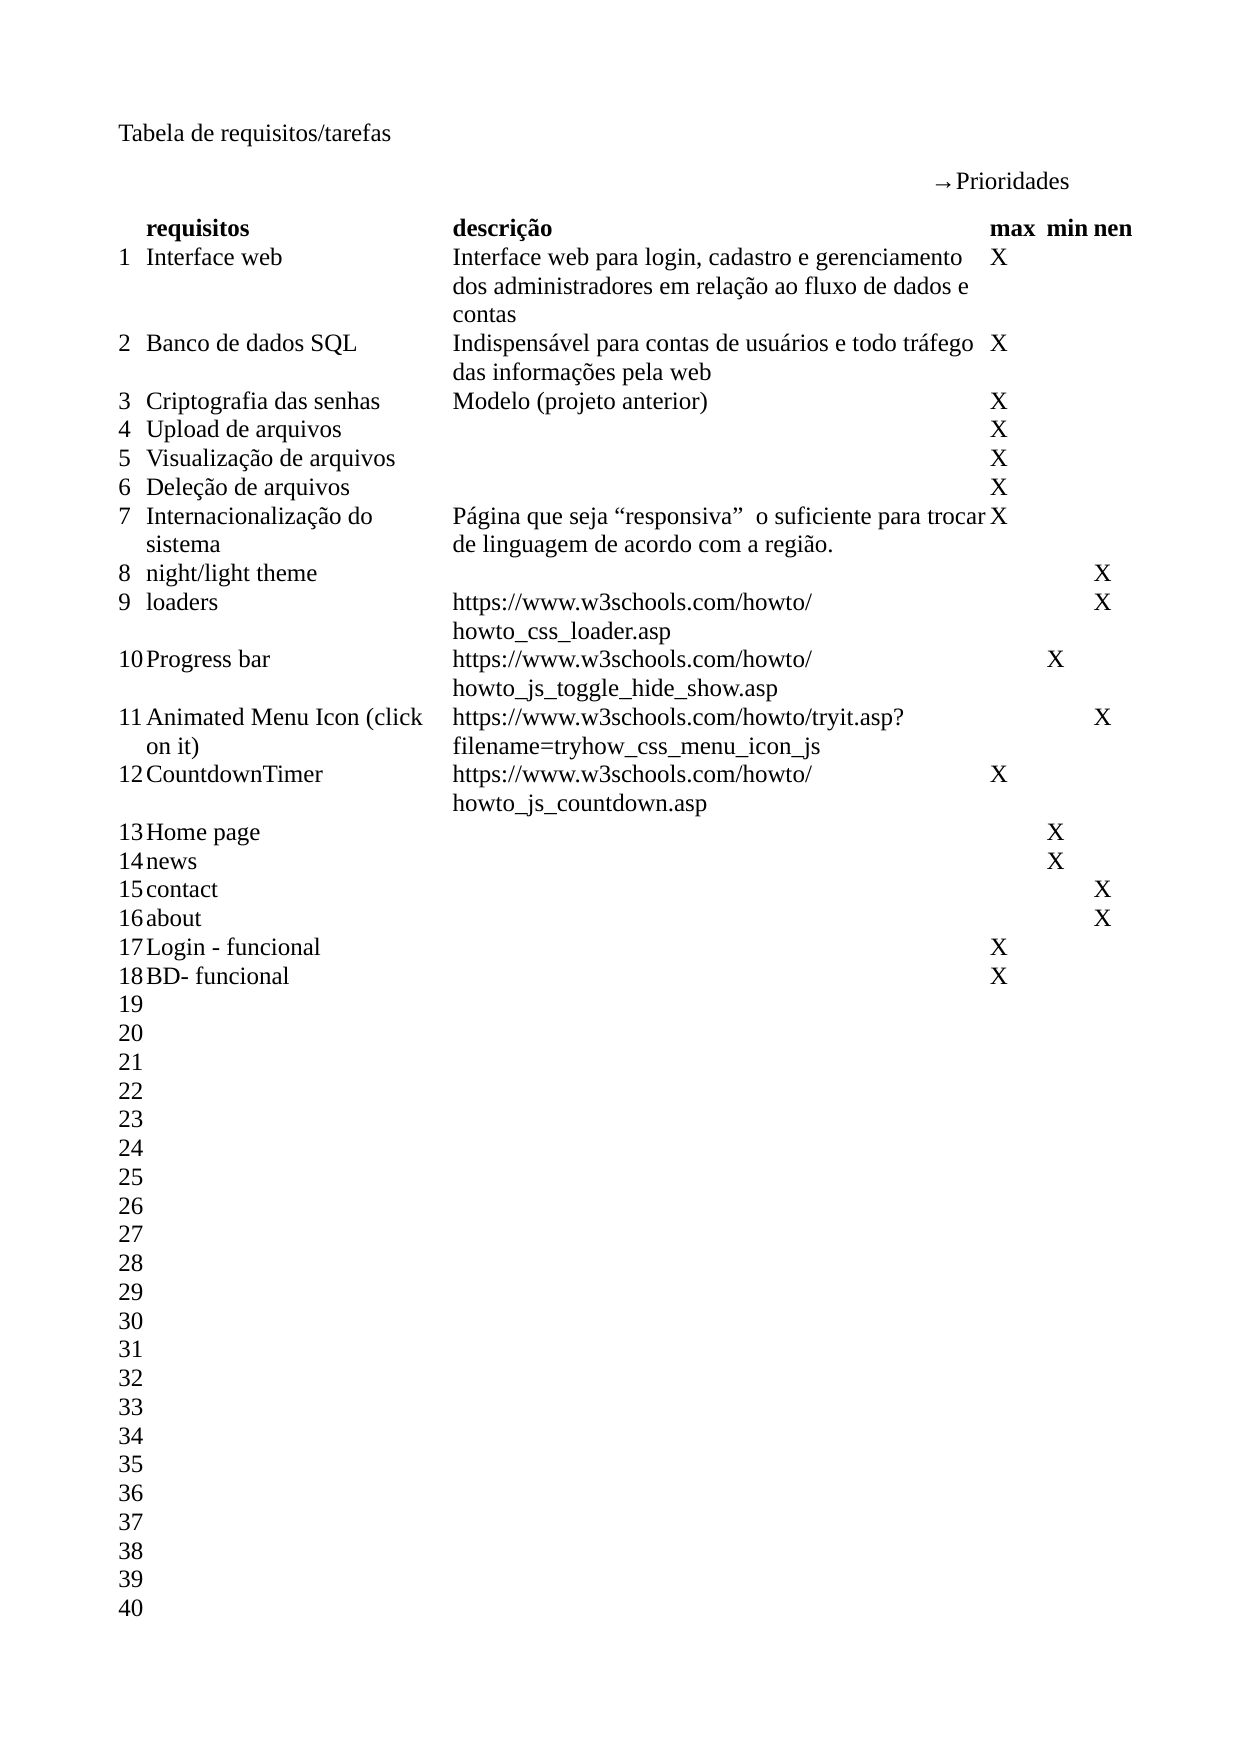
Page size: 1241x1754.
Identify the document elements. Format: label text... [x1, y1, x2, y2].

table_cell [1046, 587, 1093, 644]
table_cell [990, 1018, 1046, 1047]
table_cell [146, 1392, 452, 1421]
table_cell 10 [118, 645, 146, 702]
table_cell [1046, 1536, 1093, 1564]
table_cell [1093, 1277, 1140, 1306]
table_cell [1046, 501, 1093, 558]
table_cell X [1046, 645, 1093, 702]
table_cell [453, 1133, 989, 1162]
table_cell [1046, 990, 1093, 1018]
table_cell 2 [118, 328, 146, 386]
table_cell [1046, 386, 1093, 414]
table_cell [146, 1047, 452, 1076]
table_cell [990, 1133, 1046, 1162]
table_cell [1046, 1047, 1093, 1076]
table_cell [146, 1421, 452, 1449]
table_cell [1093, 990, 1140, 1018]
table_cell [1046, 1306, 1093, 1334]
table_cell [990, 1507, 1046, 1536]
table_cell [146, 1507, 452, 1536]
table_cell [453, 817, 989, 846]
table_cell [990, 1392, 1046, 1421]
table_cell [1046, 1363, 1093, 1392]
table_cell Deleção de arquivos [146, 472, 452, 501]
table_cell [990, 1220, 1046, 1248]
table_cell [453, 1450, 989, 1478]
table_cell [990, 587, 1046, 644]
table_cell [1046, 1133, 1093, 1162]
table_cell [453, 415, 989, 443]
table_cell 20 [118, 1018, 146, 1047]
table_cell [990, 1363, 1046, 1392]
table_cell [1046, 702, 1093, 759]
table_cell [146, 1018, 452, 1047]
table_cell [146, 990, 452, 1018]
table_cell [1046, 875, 1093, 903]
table_header max [990, 213, 1046, 242]
table_cell 27 [118, 1220, 146, 1248]
table_cell 18 [118, 961, 146, 989]
table_cell [990, 1047, 1046, 1076]
table_cell Página que seja “responsiva” o suficiente para trocar de linguagem de acordo com a região. [453, 501, 989, 558]
table_cell [1093, 932, 1140, 961]
table_cell [146, 1220, 452, 1248]
table_cell [453, 932, 989, 961]
table_cell [453, 1421, 989, 1449]
table_cell 7 [118, 501, 146, 558]
table_cell [990, 1421, 1046, 1449]
table_cell [1093, 328, 1140, 386]
table_cell [990, 1105, 1046, 1133]
table_cell [146, 1478, 452, 1507]
table_cell Indispensável para contas de usuários e todo tráfego das informações pela web [453, 328, 989, 386]
table_cell 35 [118, 1450, 146, 1478]
table_cell 26 [118, 1191, 146, 1219]
table_cell [146, 1363, 452, 1392]
table_cell [990, 1191, 1046, 1219]
table_cell Banco de dados SQL [146, 328, 452, 386]
table_cell [1093, 1450, 1140, 1478]
table_cell 11 [118, 702, 146, 759]
table_cell [990, 1478, 1046, 1507]
table_cell [453, 1191, 989, 1219]
table_cell Visualização de arquivos [146, 443, 452, 472]
table_cell Home page [146, 817, 452, 846]
table_cell about [146, 903, 452, 932]
table_cell [1046, 1507, 1093, 1536]
table_cell [990, 1162, 1046, 1191]
table_cell Interface web [146, 242, 452, 328]
table_cell [1093, 1248, 1140, 1277]
table_cell Internacionalização do sistema [146, 501, 452, 558]
table_cell [1046, 961, 1093, 989]
table_cell 9 [118, 587, 146, 644]
table_cell [1046, 1392, 1093, 1421]
table_cell [1046, 1191, 1093, 1219]
table_cell [1093, 817, 1140, 846]
table_cell [990, 1335, 1046, 1363]
table_cell [146, 1450, 452, 1478]
table_cell [1093, 760, 1140, 817]
table_cell Progress bar [146, 645, 452, 702]
table_cell [453, 472, 989, 501]
table_cell [453, 1392, 989, 1421]
table_cell [453, 1162, 989, 1191]
table_cell 24 [118, 1133, 146, 1162]
table_cell 17 [118, 932, 146, 961]
table_cell BD- funcional [146, 961, 452, 989]
table_cell [990, 846, 1046, 874]
table_cell [1093, 846, 1140, 874]
table_cell X [990, 415, 1046, 443]
table_cell [453, 1277, 989, 1306]
table_cell news [146, 846, 452, 874]
table_cell [1093, 1133, 1140, 1162]
table_cell [453, 903, 989, 932]
table_cell [1093, 1335, 1140, 1363]
table_cell 33 [118, 1392, 146, 1421]
table_cell 36 [118, 1478, 146, 1507]
table_cell [1093, 386, 1140, 414]
table_header descrição [453, 213, 989, 242]
table_cell [453, 961, 989, 989]
table_cell [146, 1191, 452, 1219]
table_cell [990, 875, 1046, 903]
table_cell loaders [146, 587, 452, 644]
table_cell contact [146, 875, 452, 903]
table_cell [1093, 1536, 1140, 1564]
table_cell [453, 1248, 989, 1277]
table_cell [453, 1478, 989, 1507]
table_cell [990, 990, 1046, 1018]
table_cell [453, 443, 989, 472]
table_cell [453, 1076, 989, 1104]
table_cell 32 [118, 1363, 146, 1392]
table_cell [1046, 1565, 1093, 1593]
table_cell [1046, 443, 1093, 472]
table_cell Criptografia das senhas [146, 386, 452, 414]
table_cell X [990, 328, 1046, 386]
table_cell 16 [118, 903, 146, 932]
table_cell X [990, 386, 1046, 414]
table_cell [990, 903, 1046, 932]
table_cell [453, 1306, 989, 1334]
table_cell [1046, 328, 1093, 386]
table_cell night/light theme [146, 558, 452, 587]
table_cell [990, 558, 1046, 587]
table_cell [1093, 443, 1140, 472]
text Tabela de requisitos/tarefas [118, 118, 1122, 147]
table_cell [1046, 903, 1093, 932]
table_cell [453, 1565, 989, 1593]
table_cell [146, 1162, 452, 1191]
table_cell 21 [118, 1047, 146, 1076]
table_cell [1046, 1162, 1093, 1191]
table_cell [1046, 1593, 1093, 1622]
table_cell [990, 645, 1046, 702]
table_cell 22 [118, 1076, 146, 1104]
table_cell X [1093, 875, 1140, 903]
table_cell [1093, 1220, 1140, 1248]
table_cell Modelo (projeto anterior) [453, 386, 989, 414]
table_cell [1093, 1105, 1140, 1133]
table_cell [453, 1047, 989, 1076]
table_cell [1093, 1593, 1140, 1622]
table_cell [1046, 242, 1093, 328]
table_header min [1046, 213, 1093, 242]
table_cell 38 [118, 1536, 146, 1564]
table_cell 39 [118, 1565, 146, 1593]
table_cell Animated Menu Icon (click on it) [146, 702, 452, 759]
table_cell [146, 1335, 452, 1363]
table_cell [1093, 1565, 1140, 1593]
table_cell 23 [118, 1105, 146, 1133]
table_cell [990, 1076, 1046, 1104]
table_cell [453, 1105, 989, 1133]
table_cell [1093, 1191, 1140, 1219]
table_cell X [990, 242, 1046, 328]
table_cell X [1093, 702, 1140, 759]
table_cell X [1046, 817, 1093, 846]
table_cell [1046, 415, 1093, 443]
table_cell [146, 1248, 452, 1277]
table_cell [1093, 1392, 1140, 1421]
table_cell [146, 1306, 452, 1334]
table_cell [453, 1335, 989, 1363]
table_cell X [1093, 587, 1140, 644]
table_cell [1093, 1421, 1140, 1449]
table_cell 6 [118, 472, 146, 501]
table_cell [453, 1536, 989, 1564]
table_cell X [990, 932, 1046, 961]
table_cell [1046, 1220, 1093, 1248]
table_cell [146, 1565, 452, 1593]
table_cell [1093, 1507, 1140, 1536]
table_cell Interface web para login, cadastro e gerenciamento dos administradores em relação ao fluxo de dados e contas [453, 242, 989, 328]
table_cell [1093, 472, 1140, 501]
table_cell 13 [118, 817, 146, 846]
table_cell 29 [118, 1277, 146, 1306]
table_cell X [990, 443, 1046, 472]
table_cell [1093, 1076, 1140, 1104]
table_cell [146, 1593, 452, 1622]
table_cell [990, 1306, 1046, 1334]
table_cell 25 [118, 1162, 146, 1191]
table_cell X [990, 472, 1046, 501]
table_cell 34 [118, 1421, 146, 1449]
table_cell Upload de arquivos [146, 415, 452, 443]
table_cell [990, 1450, 1046, 1478]
table_cell 1 [118, 242, 146, 328]
table_cell Login - funcional [146, 932, 452, 961]
table_cell [1093, 1363, 1140, 1392]
table_cell 3 [118, 386, 146, 414]
table_cell 30 [118, 1306, 146, 1334]
table_cell [453, 875, 989, 903]
table_cell [146, 1133, 452, 1162]
table_cell [1093, 242, 1140, 328]
table_cell [453, 990, 989, 1018]
table_cell https://www.w3schools.com/howto/howto_js_toggle_hide_show.asp [453, 645, 989, 702]
table_header [118, 213, 146, 242]
table_cell [1046, 1478, 1093, 1507]
table_cell [1046, 1105, 1093, 1133]
table_cell [146, 1277, 452, 1306]
table_cell 40 [118, 1593, 146, 1622]
table_cell [453, 1018, 989, 1047]
text →Prioridades [118, 166, 1122, 194]
table_cell CountdownTimer [146, 760, 452, 817]
table_cell [1046, 1277, 1093, 1306]
table_cell 15 [118, 875, 146, 903]
table_cell 4 [118, 415, 146, 443]
table_cell X [990, 961, 1046, 989]
table_cell [990, 1277, 1046, 1306]
table_cell 37 [118, 1507, 146, 1536]
table_cell [146, 1536, 452, 1564]
table_cell [453, 846, 989, 874]
table_header nen [1093, 213, 1140, 242]
table_cell [990, 1593, 1046, 1622]
table_cell [453, 558, 989, 587]
table_cell [453, 1363, 989, 1392]
table_cell [146, 1076, 452, 1104]
table_cell [1093, 645, 1140, 702]
table_cell [990, 1536, 1046, 1564]
table_cell https://www.w3schools.com/howto/howto_css_loader.asp [453, 587, 989, 644]
table_cell [1046, 1076, 1093, 1104]
table_cell [1046, 932, 1093, 961]
table_cell X [1046, 846, 1093, 874]
table_cell [453, 1593, 989, 1622]
table_cell 5 [118, 443, 146, 472]
table_cell [1093, 961, 1140, 989]
table_header requisitos [146, 213, 452, 242]
table_cell [1093, 1306, 1140, 1334]
table_cell 14 [118, 846, 146, 874]
table_cell [146, 1105, 452, 1133]
table_cell [990, 702, 1046, 759]
table_cell [1093, 1018, 1140, 1047]
table_cell 31 [118, 1335, 146, 1363]
table_cell [1046, 760, 1093, 817]
table_cell [1093, 1162, 1140, 1191]
table_cell 28 [118, 1248, 146, 1277]
table_cell [1093, 1478, 1140, 1507]
table_cell [1046, 1248, 1093, 1277]
table_cell X [1093, 903, 1140, 932]
table_cell X [990, 501, 1046, 558]
table_cell [1046, 1450, 1093, 1478]
table_cell [453, 1220, 989, 1248]
table_cell [1046, 1018, 1093, 1047]
table_cell X [1093, 558, 1140, 587]
table_cell [1046, 1421, 1093, 1449]
table_cell [990, 1565, 1046, 1593]
table_cell X [990, 760, 1046, 817]
table_cell [1093, 415, 1140, 443]
table_cell [1046, 472, 1093, 501]
table_cell [1093, 501, 1140, 558]
table_cell [1046, 558, 1093, 587]
table_cell [1046, 1335, 1093, 1363]
table_cell [453, 1507, 989, 1536]
table_cell [990, 817, 1046, 846]
table_cell 19 [118, 990, 146, 1018]
table_cell https://www.w3schools.com/howto/tryit.asp?filename=tryhow_css_menu_icon_js [453, 702, 989, 759]
table_cell [990, 1248, 1046, 1277]
table_cell https://www.w3schools.com/howto/howto_js_countdown.asp [453, 760, 989, 817]
table_cell 12 [118, 760, 146, 817]
table_cell [1093, 1047, 1140, 1076]
table_cell 8 [118, 558, 146, 587]
